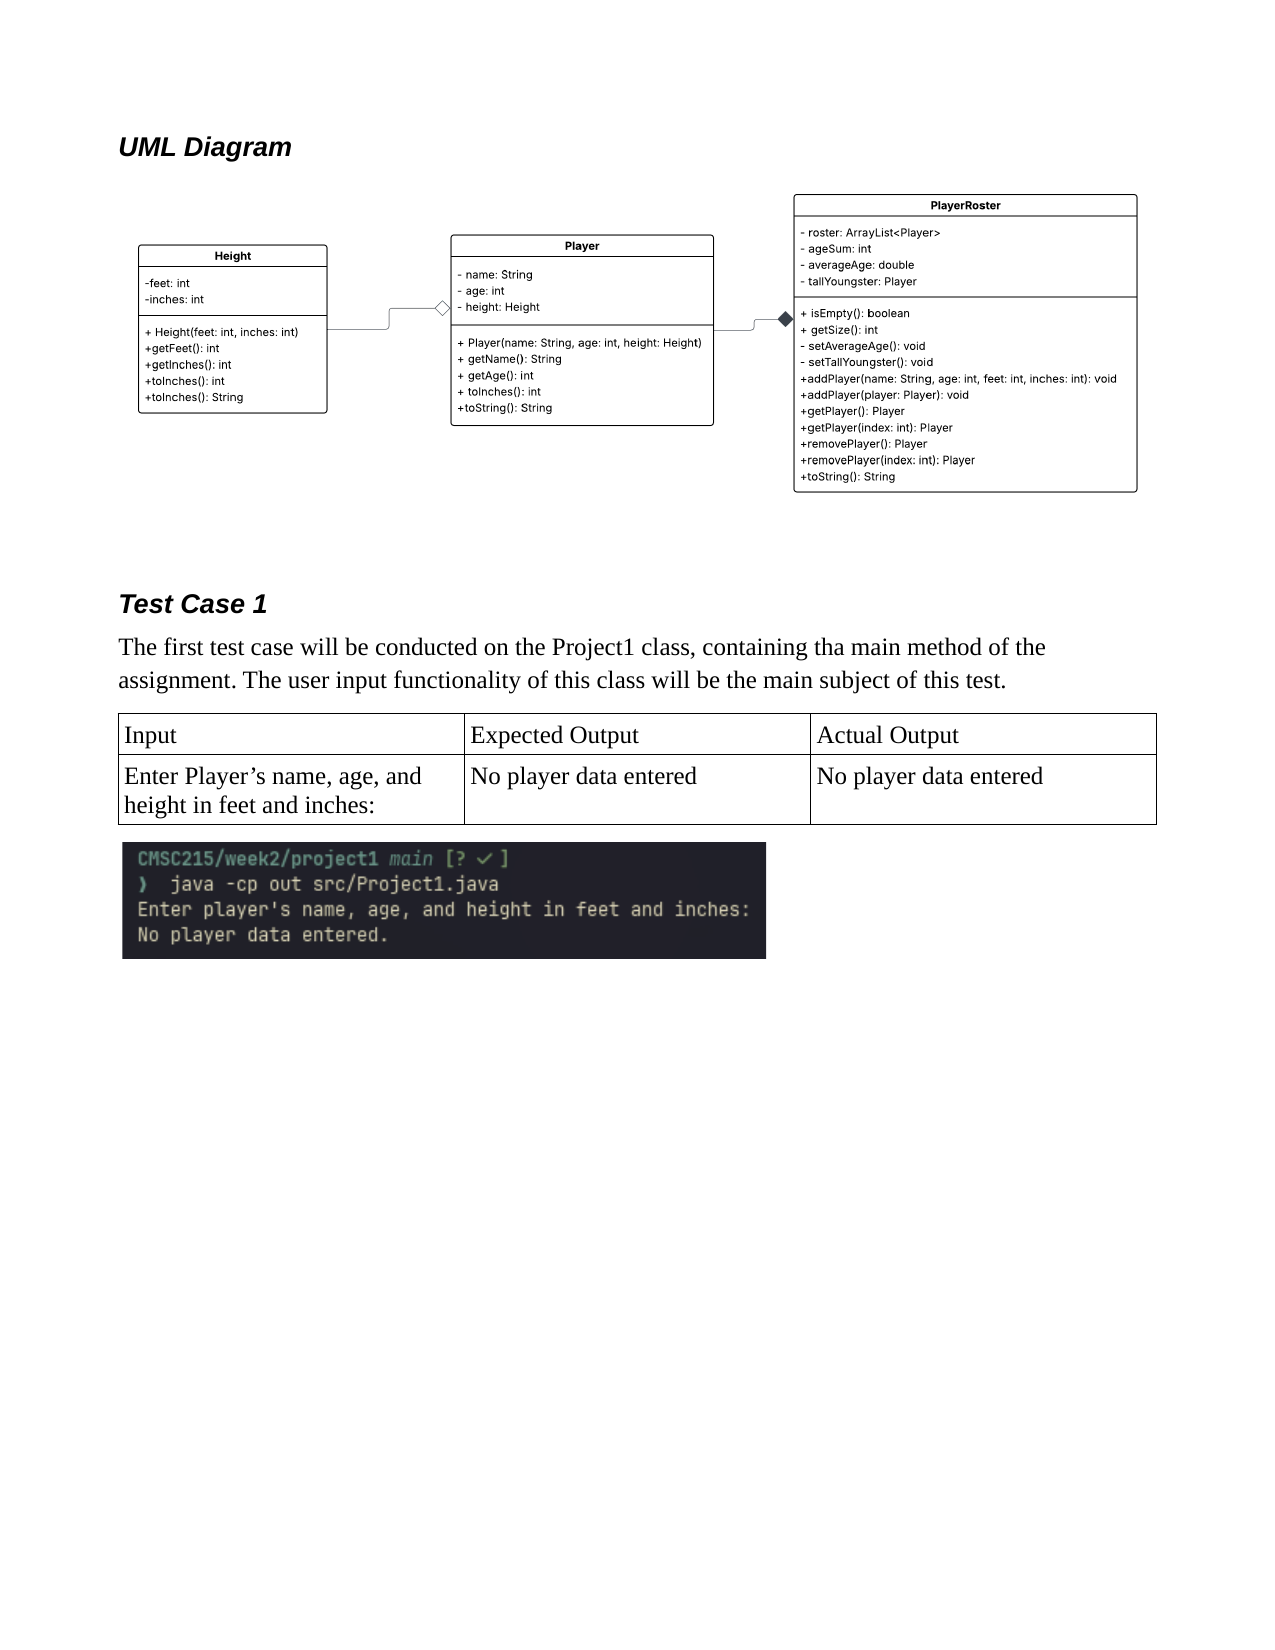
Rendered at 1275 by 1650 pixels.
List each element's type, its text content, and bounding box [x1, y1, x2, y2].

table_header Actual Output [811, 714, 1156, 754]
subtitle Test Case 1 [118, 588, 1157, 620]
table_header Expected Output [465, 714, 810, 754]
table_cell No player data entered [811, 755, 1156, 824]
table_cell No player data entered [465, 755, 810, 824]
table_header Input [119, 714, 464, 754]
subtitle UML Diagram [118, 131, 1157, 162]
picture [122, 842, 767, 959]
picture [118, 174, 1157, 512]
text The first test case will be conducted on the Project1 class, containing tha main method of the assignment. The user input functionality of this class will be the main subject of this test. [118, 632, 1157, 694]
table_cell Enter Player’s name, age, and height in feet and inches: [119, 755, 464, 824]
